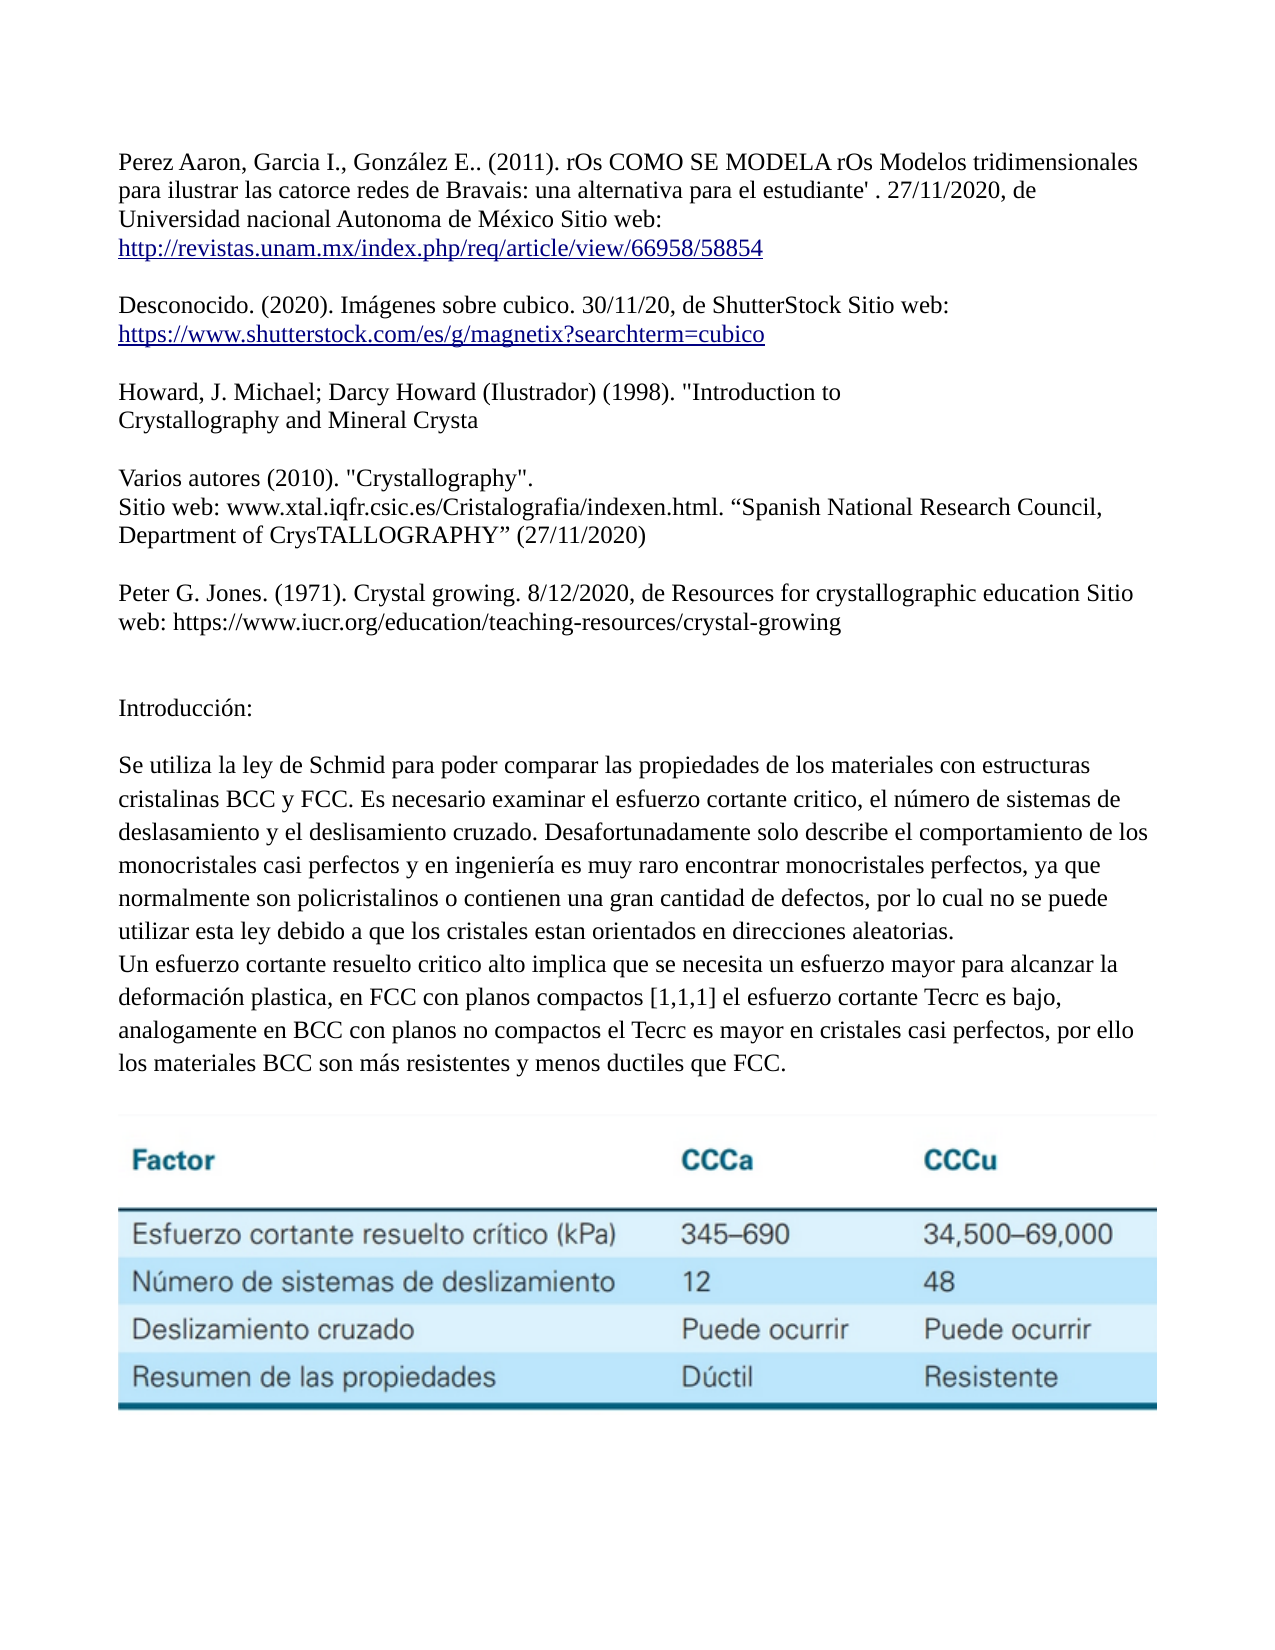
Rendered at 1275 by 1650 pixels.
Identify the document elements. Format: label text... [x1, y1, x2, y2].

text Varios autores (2010). "Crystallography". [118, 463, 1157, 492]
text Perez Aaron, Garcia I., González E.. (2011). rOs COMO SE MODELA rOs Modelos tridimensionales para ilustrar las catorce redes de Bravais: una alternativa para el estudiante' . 27/11/2020, de Universidad nacional Autonoma de México Sitio web: http://revistas.unam.mx/index.php/req/article/view/66958/58854 [118, 147, 1157, 262]
text Peter G. Jones. (1971). Crystal growing. 8/12/2020, de Resources for crystallographic education Sitio web: https://www.iucr.org/education/teaching-resources/crystal-growing [118, 578, 1157, 636]
picture [118, 1113, 1157, 1415]
text Se utiliza la ley de Schmid para poder comparar las propiedades de los materiales con estructuras cristalinas BCC y FCC. Es necesario examinar el esfuerzo cortante critico, el número de sistemas de deslasamiento y el deslisamiento cruzado. Desafortunadamente solo describe el comportamiento de los monocristales casi perfectos y en ingeniería es muy raro encontrar monocristales perfectos, ya que normalmente son policristalinos o contienen una gran cantidad de defectos, por lo cual no se puede utilizar esta ley debido a que los cristales estan orientados en direcciones aleatorias. [118, 751, 1157, 944]
text Desconocido. (2020). Imágenes sobre cubico. 30/11/20, de ShutterStock Sitio web: https://www.shutterstock.com/es/g/magnetix?searchterm=cubico [118, 291, 1157, 348]
text Sitio web: www.xtal.iqfr.csic.es/Cristalografia/indexen.html. “Spanish National Research Council, Department of CrysTALLOGRAPHY” (27/11/2020) [118, 492, 1157, 549]
text Howard, J. Michael; Darcy Howard (Ilustrador) (1998). "Introduction to [118, 377, 1157, 406]
text Un esfuerzo cortante resuelto critico alto implica que se necesita un esfuerzo mayor para alcanzar la deformación plastica, en FCC con planos compactos [1,1,1] el esfuerzo cortante Tecrc es bajo, analogamente en BCC con planos no compactos el Tecrc es mayor en cristales casi perfectos, por ello los materiales BCC son más resistentes y menos ductiles que FCC. [118, 949, 1157, 1077]
text Introducción: [118, 693, 1157, 722]
text Crystallography and Mineral Crysta [118, 406, 1157, 434]
